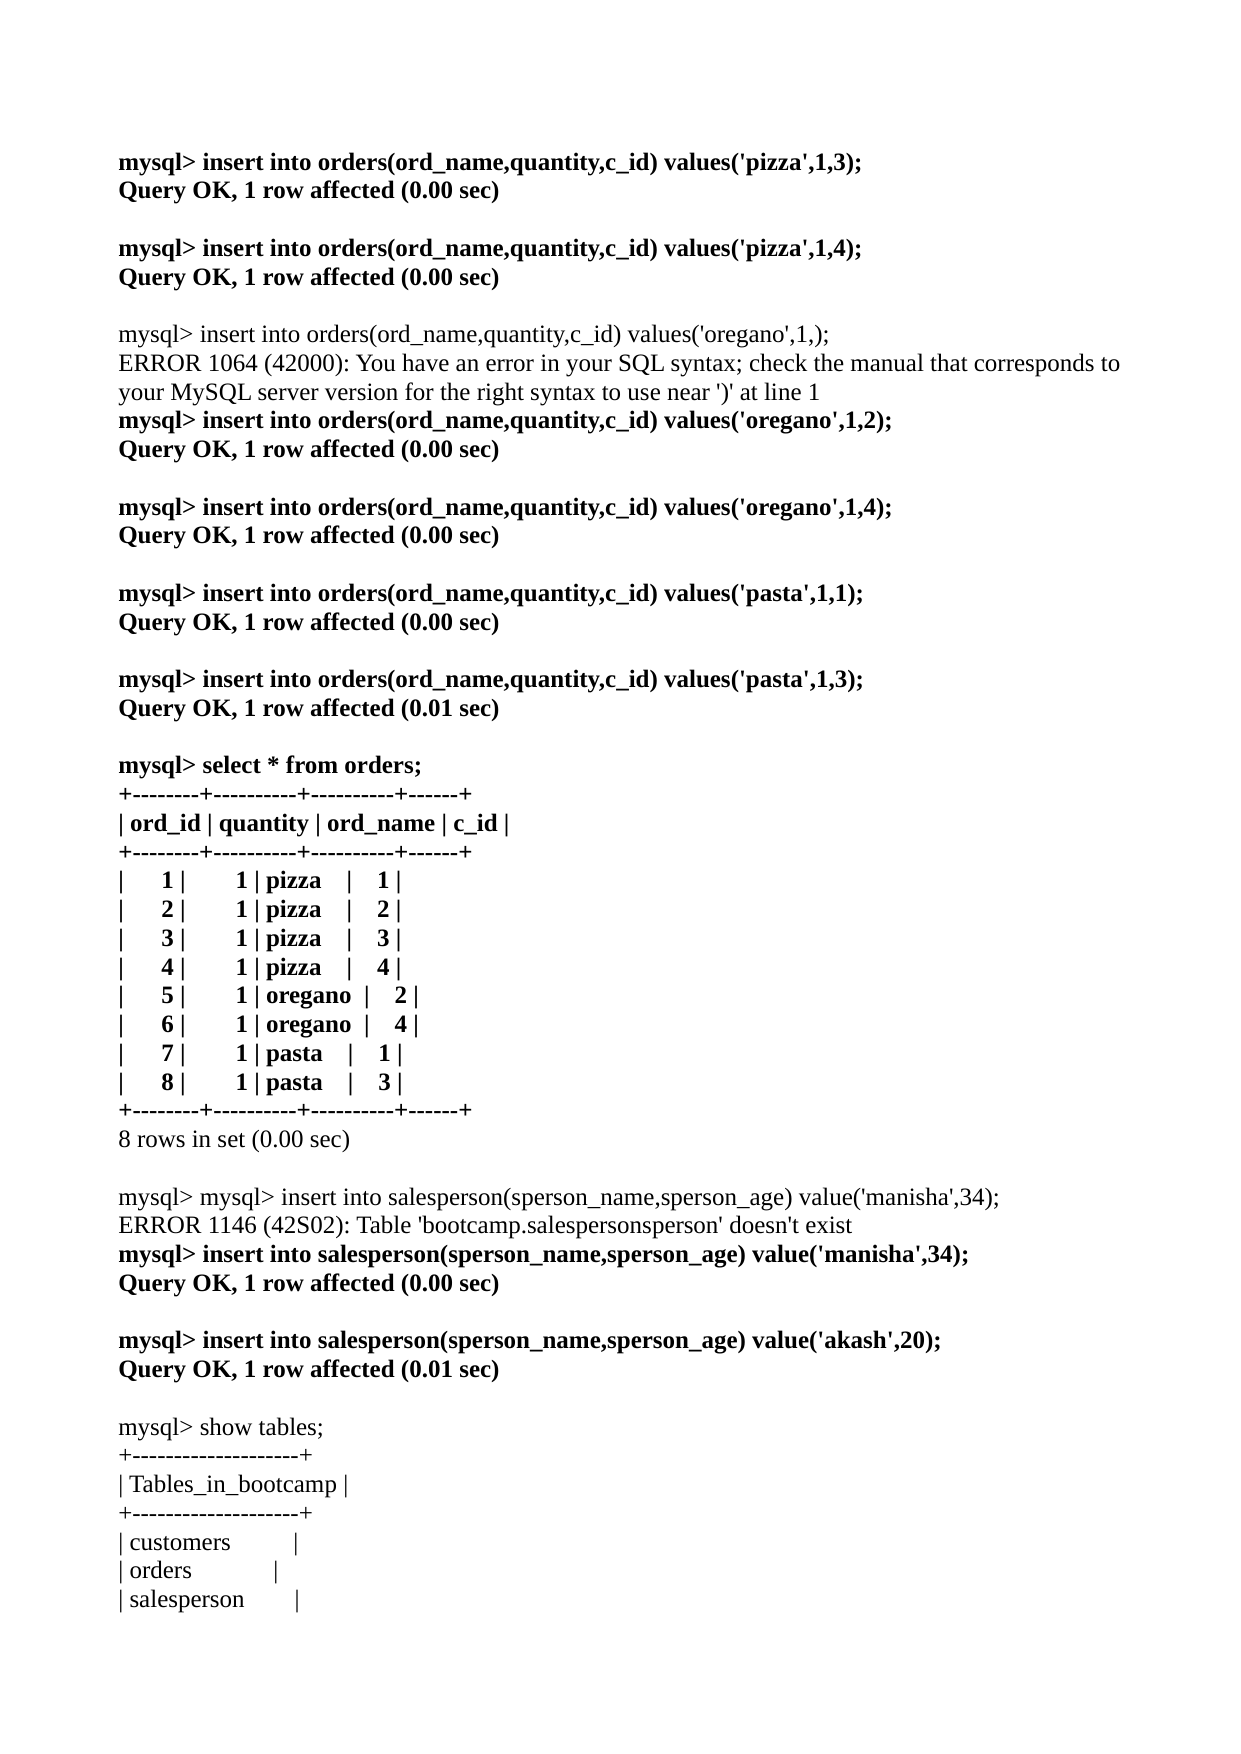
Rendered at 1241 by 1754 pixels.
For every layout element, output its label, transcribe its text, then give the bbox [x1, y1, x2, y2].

text | orders | [118, 1556, 1122, 1584]
text Query OK, 1 row affected (0.00 sec) [118, 1268, 1122, 1297]
text Query OK, 1 row affected (0.00 sec) [118, 521, 1122, 549]
text +--------------------+ [118, 1441, 1122, 1469]
text Query OK, 1 row affected (0.00 sec) [118, 434, 1122, 463]
text | Tables_in_bootcamp | [118, 1469, 1122, 1498]
text mysql> insert into orders(ord_name,quantity,c_id) values('pizza',1,3); [118, 147, 1122, 176]
text +--------------------+ [118, 1498, 1122, 1527]
text mysql> insert into orders(ord_name,quantity,c_id) values('pasta',1,3); [118, 664, 1122, 693]
text | 1 | 1 | pizza | 1 | [118, 866, 1122, 894]
text mysql> insert into salesperson(sperson_name,sperson_age) value('manisha',34); [118, 1239, 1122, 1268]
text | 6 | 1 | oregano | 4 | [118, 1009, 1122, 1038]
text | customers | [118, 1527, 1122, 1556]
text | salesperson | [118, 1584, 1122, 1613]
text Query OK, 1 row affected (0.00 sec) [118, 176, 1122, 204]
text ERROR 1146 (42S02): Table 'bootcamp.salespersonsperson' doesn't exist [118, 1211, 1122, 1239]
text | 8 | 1 | pasta | 3 | [118, 1067, 1122, 1096]
text | 2 | 1 | pizza | 2 | [118, 894, 1122, 923]
text +--------+----------+----------+------+ [118, 837, 1122, 866]
text +--------+----------+----------+------+ [118, 779, 1122, 808]
text | 4 | 1 | pizza | 4 | [118, 952, 1122, 981]
text | ord_id | quantity | ord_name | c_id | [118, 808, 1122, 837]
text Query OK, 1 row affected (0.00 sec) [118, 262, 1122, 291]
text mysql> insert into orders(ord_name,quantity,c_id) values('oregano',1,4); [118, 492, 1122, 521]
text +--------+----------+----------+------+ [118, 1096, 1122, 1124]
text | 7 | 1 | pasta | 1 | [118, 1038, 1122, 1067]
text mysql> insert into orders(ord_name,quantity,c_id) values('pizza',1,4); [118, 233, 1122, 262]
text Query OK, 1 row affected (0.01 sec) [118, 693, 1122, 722]
text mysql> show tables; [118, 1412, 1122, 1441]
text Query OK, 1 row affected (0.01 sec) [118, 1354, 1122, 1383]
text | 5 | 1 | oregano | 2 | [118, 981, 1122, 1009]
text mysql> insert into orders(ord_name,quantity,c_id) values('pasta',1,1); [118, 578, 1122, 607]
text mysql> mysql> insert into salesperson(sperson_name,sperson_age) value('manisha',34); [118, 1182, 1122, 1211]
text mysql> insert into orders(ord_name,quantity,c_id) values('oregano',1,2); [118, 406, 1122, 434]
text Query OK, 1 row affected (0.00 sec) [118, 607, 1122, 636]
text 8 rows in set (0.00 sec) [118, 1124, 1122, 1153]
text mysql> insert into orders(ord_name,quantity,c_id) values('oregano',1,); [118, 319, 1122, 348]
text mysql> insert into salesperson(sperson_name,sperson_age) value('akash',20); [118, 1326, 1122, 1354]
text ERROR 1064 (42000): You have an error in your SQL syntax; check the manual that corresponds to your MySQL server version for the right syntax to use near ')' at line 1 [118, 348, 1122, 406]
text | 3 | 1 | pizza | 3 | [118, 923, 1122, 952]
text mysql> select * from orders; [118, 751, 1122, 779]
